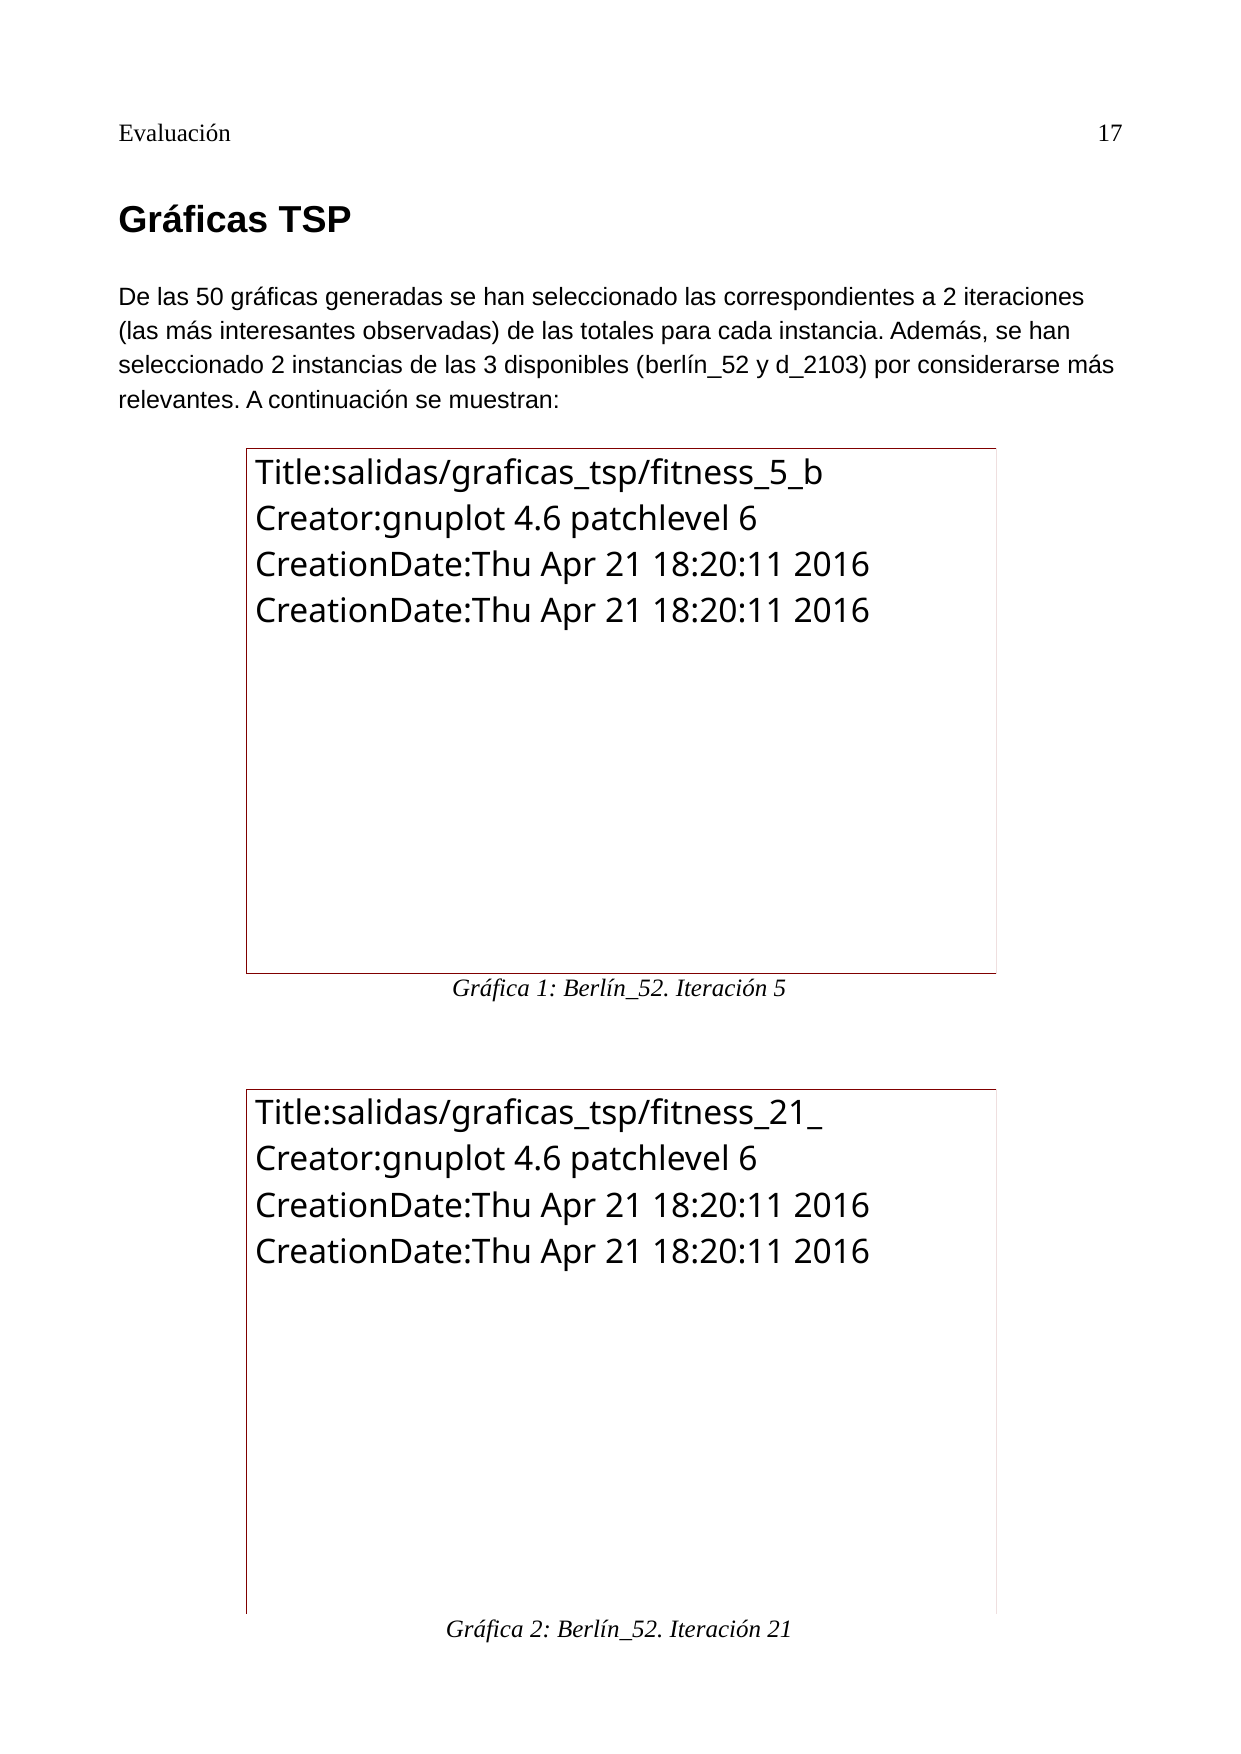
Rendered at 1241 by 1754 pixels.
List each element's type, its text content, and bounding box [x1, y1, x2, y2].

text Gráfica 1: Berlín_52. Iteración 5 [244, 446, 996, 1002]
text Gráfica 2: Berlín_52. Iteración 21 [244, 1087, 996, 1643]
text De las 50 gráficas generadas se han seleccionado las correspondientes a 2 iteraciones (las más interesantes observadas) de las totales para cada instancia. Además, se han seleccionado 2 instancias de las 3 disponibles (berlín_52 y d_2103) por considerarse más relevantes. A continuación se muestran: [118, 281, 1122, 414]
subtitle Gráficas TSP [118, 197, 1122, 240]
